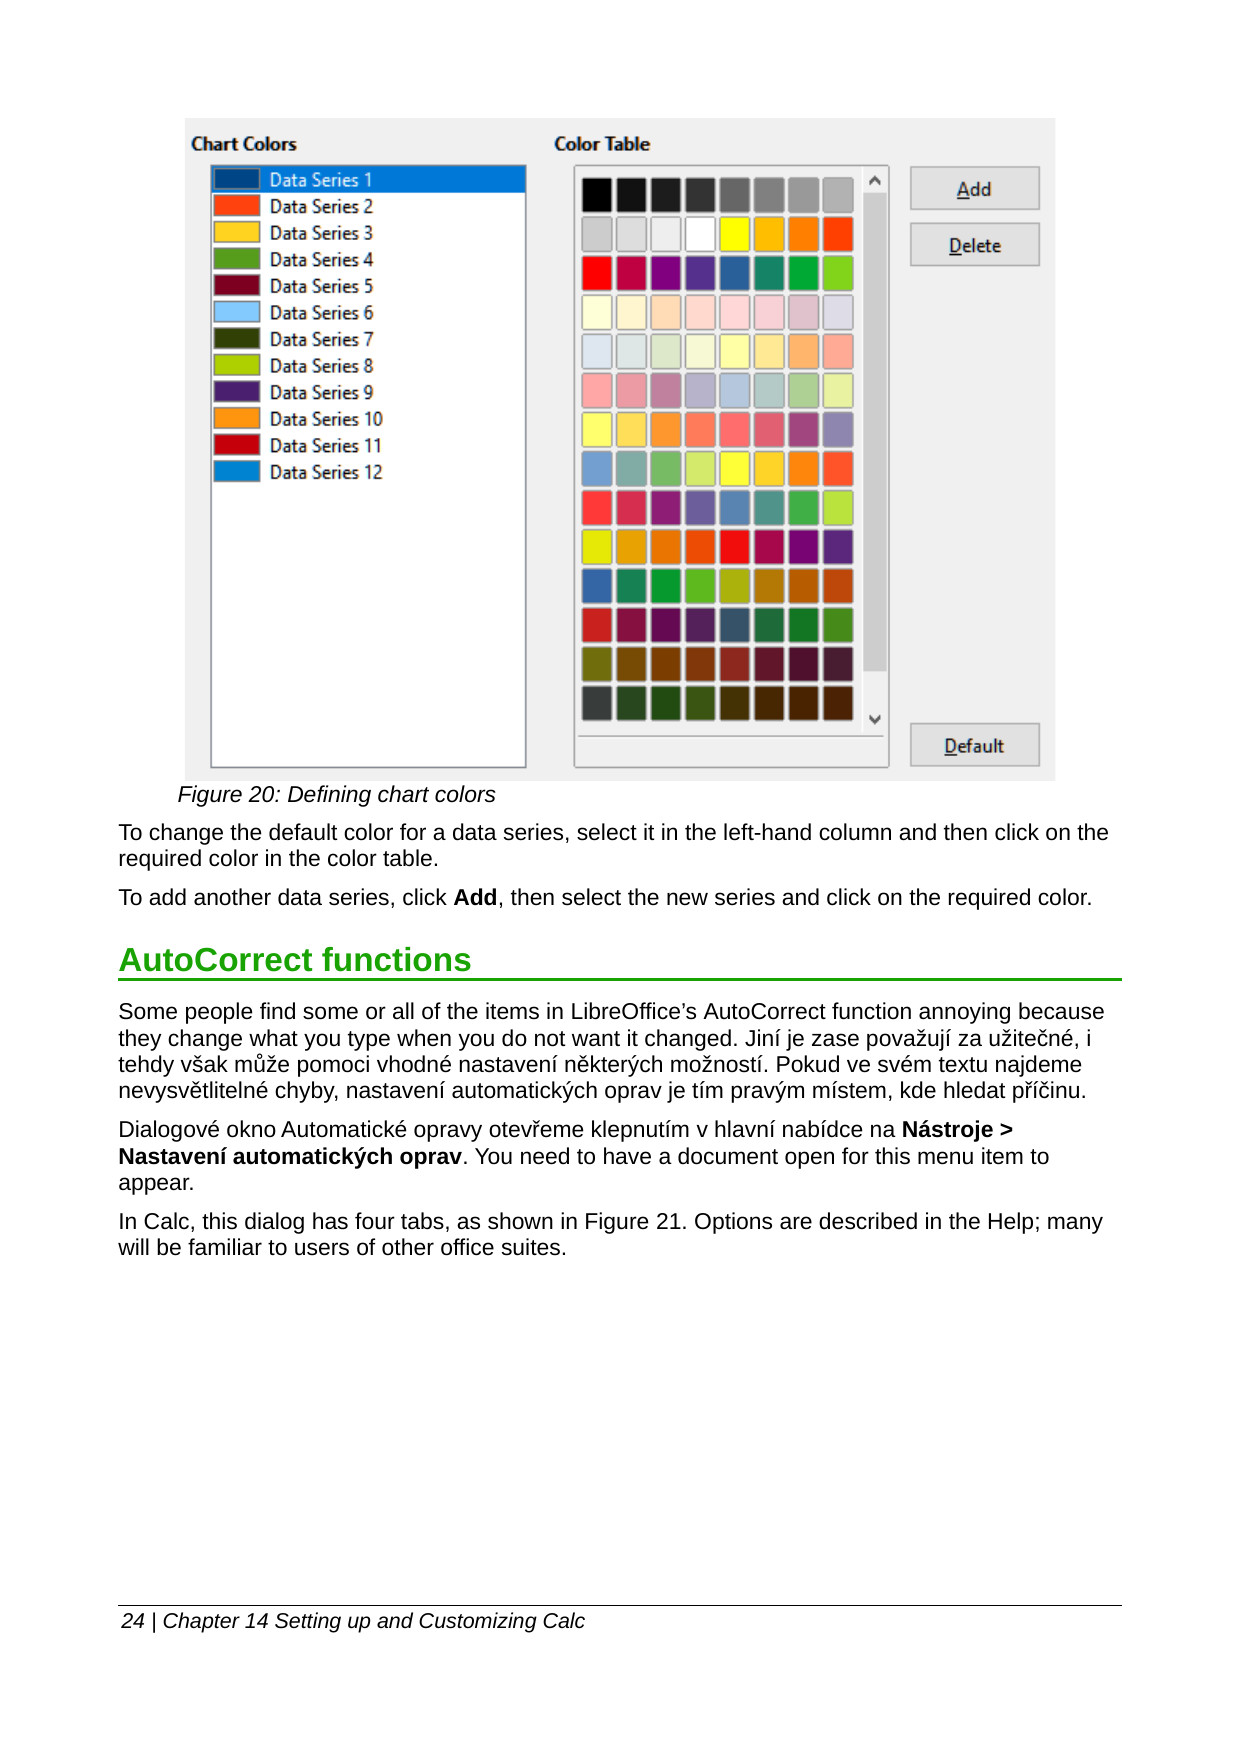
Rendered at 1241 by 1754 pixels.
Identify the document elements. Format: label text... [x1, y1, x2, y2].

picture [184, 118, 1056, 781]
text To add another data series, click Add, then select the new series and click on the required color. [118, 884, 1122, 911]
text Figure 20: Defining chart colors [177, 118, 1063, 807]
subtitle AutoCorrect functions [118, 940, 1122, 978]
text To change the default color for a data series, select it in the left-hand column and then click on the required color in the color table. [118, 819, 1122, 872]
text In Calc, this dialog has four tabs, as shown in Figure 21. Options are described in the Help; many will be familiar to users of other office suites. [118, 1208, 1122, 1261]
text Some people find some or all of the items in LibreOffice’s AutoCorrect function annoying because they change what you type when you do not want it changed. Jiní je zase považují za užitečné, i tehdy však může pomoci vhodné nastavení některých možností. Pokud ve svém textu najdeme nevysvětlitelné chyby, nastavení automatických oprav je tím pravým místem, kde hledat příčinu. [118, 998, 1122, 1104]
text Dialogové okno Automatické opravy otevřeme klepnutím v hlavní nabídce na Nástroje > Nastavení automatických oprav. You need to have a document open for this menu item to appear. [118, 1116, 1122, 1195]
